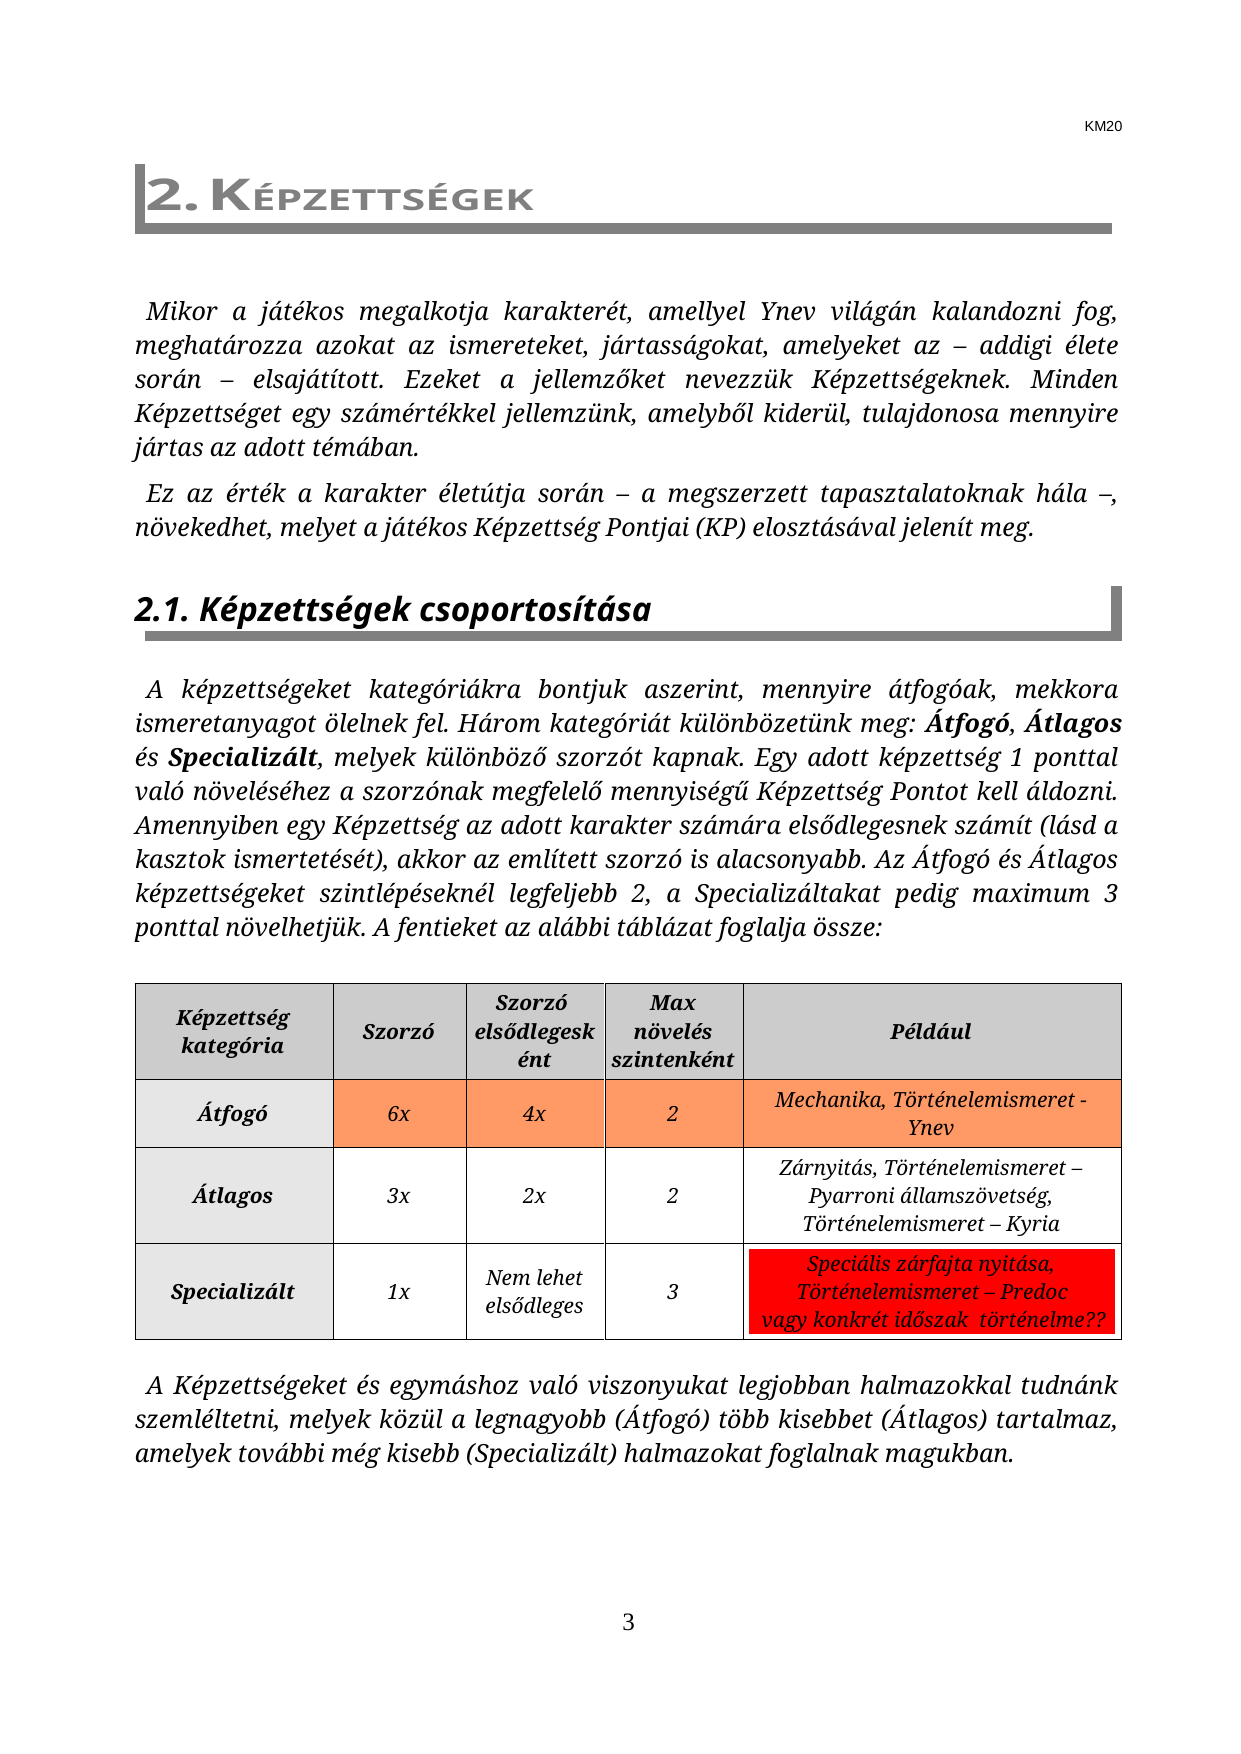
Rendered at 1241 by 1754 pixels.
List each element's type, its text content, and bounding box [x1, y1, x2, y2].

subtitle Képzettségek [145, 164, 1122, 223]
table_header Szorzó [334, 984, 466, 1079]
table_cell Mechanika, Történelemismeret - Ynev [744, 1080, 1121, 1147]
table_header Képzettség kategória [136, 984, 333, 1079]
table_header Például [744, 984, 1121, 1079]
table_cell 3x [334, 1148, 466, 1243]
table_cell Zárnyitás, Történelemismeret – Pyarroni államszövetség, Történelemismeret – Kyria [744, 1148, 1121, 1243]
text Ez az érték a karakter életútja során – a megszerzett tapasztalatoknak hála –, növekedhet, melyet a játékos Képzettség Pontjai (KP) elosztásával jelenít meg. [134, 475, 1122, 543]
table_cell 3 [606, 1244, 743, 1339]
table_cell 4x [467, 1080, 604, 1147]
table_cell Speciális zárfajta nyitása, Történelemismeret – Predoc vagy konkrét időszak történelme?? [744, 1244, 1121, 1339]
text Mikor a játékos megalkotja karakterét, amellyel Ynev világán kalandozni fog, meghatározza azokat az ismereteket, jártasságokat, amelyeket az – addigi élete során – elsajátított. Ezeket a jellemzőket nevezzük Képzettségeknek. Minden Képzettséget egy számértékkel jellemzünk, amelyből kiderül, tulajdonosa mennyire jártas az adott témában. [134, 294, 1122, 463]
text A képzettségeket kategóriákra bontjuk aszerint, mennyire átfogóak, mekkora ismeretanyagot ölelnek fel. Három kategóriát különbözetünk meg: Átfogó, Átlagos és Specializált, melyek különböző szorzót kapnak. Egy adott képzettség 1 ponttal való növeléséhez a szorzónak megfelelő mennyiségű Képzettség Pontot kell áldozni. Amennyiben egy Képzettség az adott karakter számára elsődlegesnek számít (lásd a kasztok ismertetését), akkor az említett szorzó is alacsonyabb. Az Átfogó és Átlagos képzettségeket szintlépéseknél legfeljebb 2, a Specializáltakat pedig maximum 3 ponttal növelhetjük. A fentieket az alábbi táblázat foglalja össze: [134, 672, 1122, 943]
table_header Max növelés szintenként [606, 984, 743, 1079]
table_cell Átlagos [136, 1148, 333, 1243]
text A Képzettségeket és egymáshoz való viszonyukat legjobban halmazokkal tudnánk szemléltetni, melyek közül a legnagyobb (Átfogó) több kisebbet (Átlagos) tartalmaz, amelyek további még kisebb (Specializált) halmazokat foglalnak magukban. [134, 1367, 1122, 1469]
table_cell 6x [334, 1080, 466, 1147]
table_cell 2x [467, 1148, 604, 1243]
table_cell 2 [606, 1148, 743, 1243]
table_header Szorzó elsődlegesként [467, 984, 604, 1079]
table_cell Specializált [136, 1244, 333, 1339]
table_cell 1x [334, 1244, 466, 1339]
table_cell Nem lehet elsődleges [467, 1244, 604, 1339]
subtitle Képzettségek csoportosítása [134, 586, 1111, 631]
table_cell Átfogó [136, 1080, 333, 1147]
table_cell 2 [606, 1080, 743, 1147]
